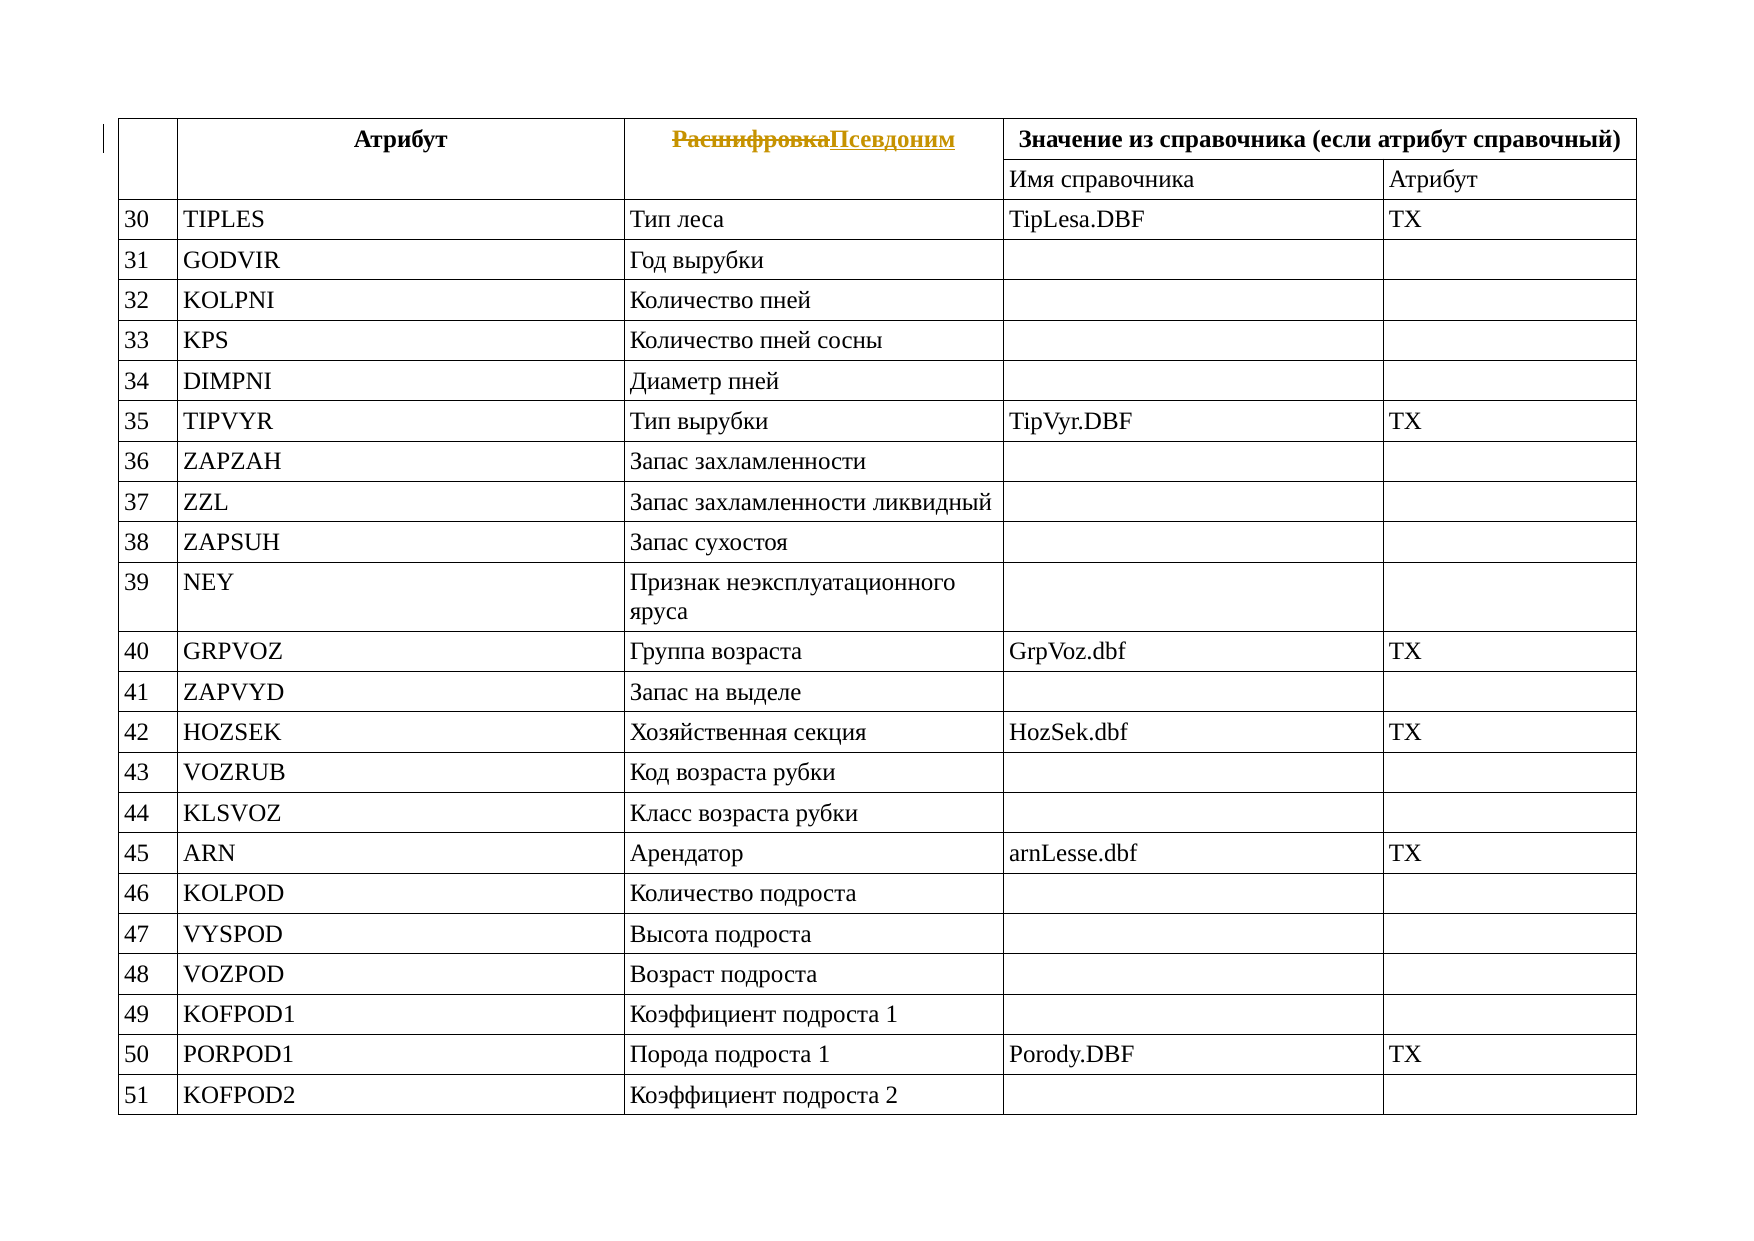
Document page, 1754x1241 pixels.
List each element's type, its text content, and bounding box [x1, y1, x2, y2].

table_cell Группа возраста [625, 632, 1003, 671]
table_cell [119, 401, 177, 441]
table_cell [1004, 1075, 1383, 1114]
table_cell [1004, 995, 1383, 1034]
table_cell [1004, 442, 1383, 481]
table_cell Год вырубки [625, 240, 1003, 279]
table_cell Имя справочника [1004, 160, 1383, 199]
table_cell DIMPNI [178, 361, 624, 400]
table_cell Признак неэксплуатационного яруса [625, 563, 1003, 631]
table_cell TIPLES [178, 200, 624, 239]
table_cell [119, 995, 177, 1034]
table_cell Порода подроста 1 [625, 1035, 1003, 1074]
table_cell [119, 712, 177, 752]
table_cell [1384, 793, 1636, 832]
table_cell Арендатор [625, 833, 1003, 872]
table_cell [1384, 954, 1636, 993]
table_cell [119, 1075, 177, 1114]
table_cell [119, 1035, 177, 1074]
table_cell ZAPVYD [178, 672, 624, 711]
table_cell TX [1384, 712, 1636, 752]
table_cell [1384, 361, 1636, 400]
table_cell [119, 522, 177, 562]
table_cell [1004, 874, 1383, 913]
table_cell [1384, 280, 1636, 320]
table_cell TipLesa.DBF [1004, 200, 1383, 239]
table_cell [1384, 914, 1636, 953]
table_cell [1384, 482, 1636, 521]
table_cell TX [1384, 200, 1636, 239]
table_cell [1004, 914, 1383, 953]
table_cell [1004, 482, 1383, 521]
table_cell arnLesse.dbf [1004, 833, 1383, 872]
table_cell Запас сухостоя [625, 522, 1003, 562]
table_cell HOZSEK [178, 712, 624, 752]
table_cell [119, 240, 177, 279]
table_cell Тип леса [625, 200, 1003, 239]
table_header Псевдоним [625, 119, 1003, 199]
table_cell [1384, 522, 1636, 562]
table_cell TX [1384, 632, 1636, 671]
table_cell Коэффициент подроста 2 [625, 1075, 1003, 1114]
table_cell KOLPNI [178, 280, 624, 320]
table_cell Запас захламленности [625, 442, 1003, 481]
table_cell [119, 361, 177, 400]
table_cell [1384, 874, 1636, 913]
table_header [119, 119, 177, 199]
table_cell ARN [178, 833, 624, 872]
table_cell [1004, 672, 1383, 711]
table_cell GrpVoz.dbf [1004, 632, 1383, 671]
table_cell Количество подроста [625, 874, 1003, 913]
table_cell Возраст подроста [625, 954, 1003, 993]
table_cell [1384, 995, 1636, 1034]
table_header Атрибут [178, 119, 624, 199]
table_cell [119, 833, 177, 872]
table_cell VOZPOD [178, 954, 624, 993]
table_cell [119, 914, 177, 953]
table_cell Хозяйственная секция [625, 712, 1003, 752]
table_cell ZAPSUH [178, 522, 624, 562]
table_cell Количество пней [625, 280, 1003, 320]
table_cell KPS [178, 321, 624, 360]
table_cell [119, 874, 177, 913]
table_cell Запас захламленности ликвидный [625, 482, 1003, 521]
table_cell [119, 632, 177, 671]
table_cell KOLPOD [178, 874, 624, 913]
table_cell [1004, 753, 1383, 792]
table_cell TipVyr.DBF [1004, 401, 1383, 441]
table_cell TX [1384, 401, 1636, 441]
table_cell KLSVOZ [178, 793, 624, 832]
table_cell Porody.DBF [1004, 1035, 1383, 1074]
table_cell PORPOD1 [178, 1035, 624, 1074]
table_cell Код возраста рубки [625, 753, 1003, 792]
table_cell Диаметр пней [625, 361, 1003, 400]
table_cell TX [1384, 833, 1636, 872]
table_cell VYSPOD [178, 914, 624, 953]
table_cell [119, 200, 177, 239]
table_cell [119, 753, 177, 792]
table_cell [119, 442, 177, 481]
table_cell KOFPOD1 [178, 995, 624, 1034]
table_cell NEY [178, 563, 624, 631]
table_cell [119, 321, 177, 360]
table_cell [119, 954, 177, 993]
table_cell [1004, 321, 1383, 360]
table_cell [1384, 442, 1636, 481]
table_cell [119, 672, 177, 711]
table_cell TIPVYR [178, 401, 624, 441]
table_cell Коэффициент подроста 1 [625, 995, 1003, 1034]
table_cell [1004, 954, 1383, 993]
table_cell [119, 280, 177, 320]
table_cell [1384, 1075, 1636, 1114]
table_cell [1004, 522, 1383, 562]
table_cell [119, 793, 177, 832]
table_cell VOZRUB [178, 753, 624, 792]
table_cell [1004, 280, 1383, 320]
table_cell [1004, 240, 1383, 279]
table_cell Тип вырубки [625, 401, 1003, 441]
table_cell Запас на выделе [625, 672, 1003, 711]
table_cell [119, 482, 177, 521]
table_header Значение из справочника (если атрибут справочный) [1004, 119, 1636, 158]
table_cell Высота подроста [625, 914, 1003, 953]
table_cell [119, 563, 177, 631]
table_cell TX [1384, 1035, 1636, 1074]
table_cell [1384, 672, 1636, 711]
table_cell [1384, 240, 1636, 279]
table_cell [1384, 753, 1636, 792]
table_cell Количество пней сосны [625, 321, 1003, 360]
table_cell GRPVOZ [178, 632, 624, 671]
table_cell Класс возраста рубки [625, 793, 1003, 832]
table_cell [1004, 793, 1383, 832]
table_cell Атрибут [1384, 160, 1636, 199]
table_cell [1384, 321, 1636, 360]
table_cell [1004, 361, 1383, 400]
table_cell ZZL [178, 482, 624, 521]
table_cell GODVIR [178, 240, 624, 279]
table_cell [1004, 563, 1383, 631]
table_cell HozSek.dbf [1004, 712, 1383, 752]
table_cell KOFPOD2 [178, 1075, 624, 1114]
table_cell ZAPZAH [178, 442, 624, 481]
table_cell [1384, 563, 1636, 631]
